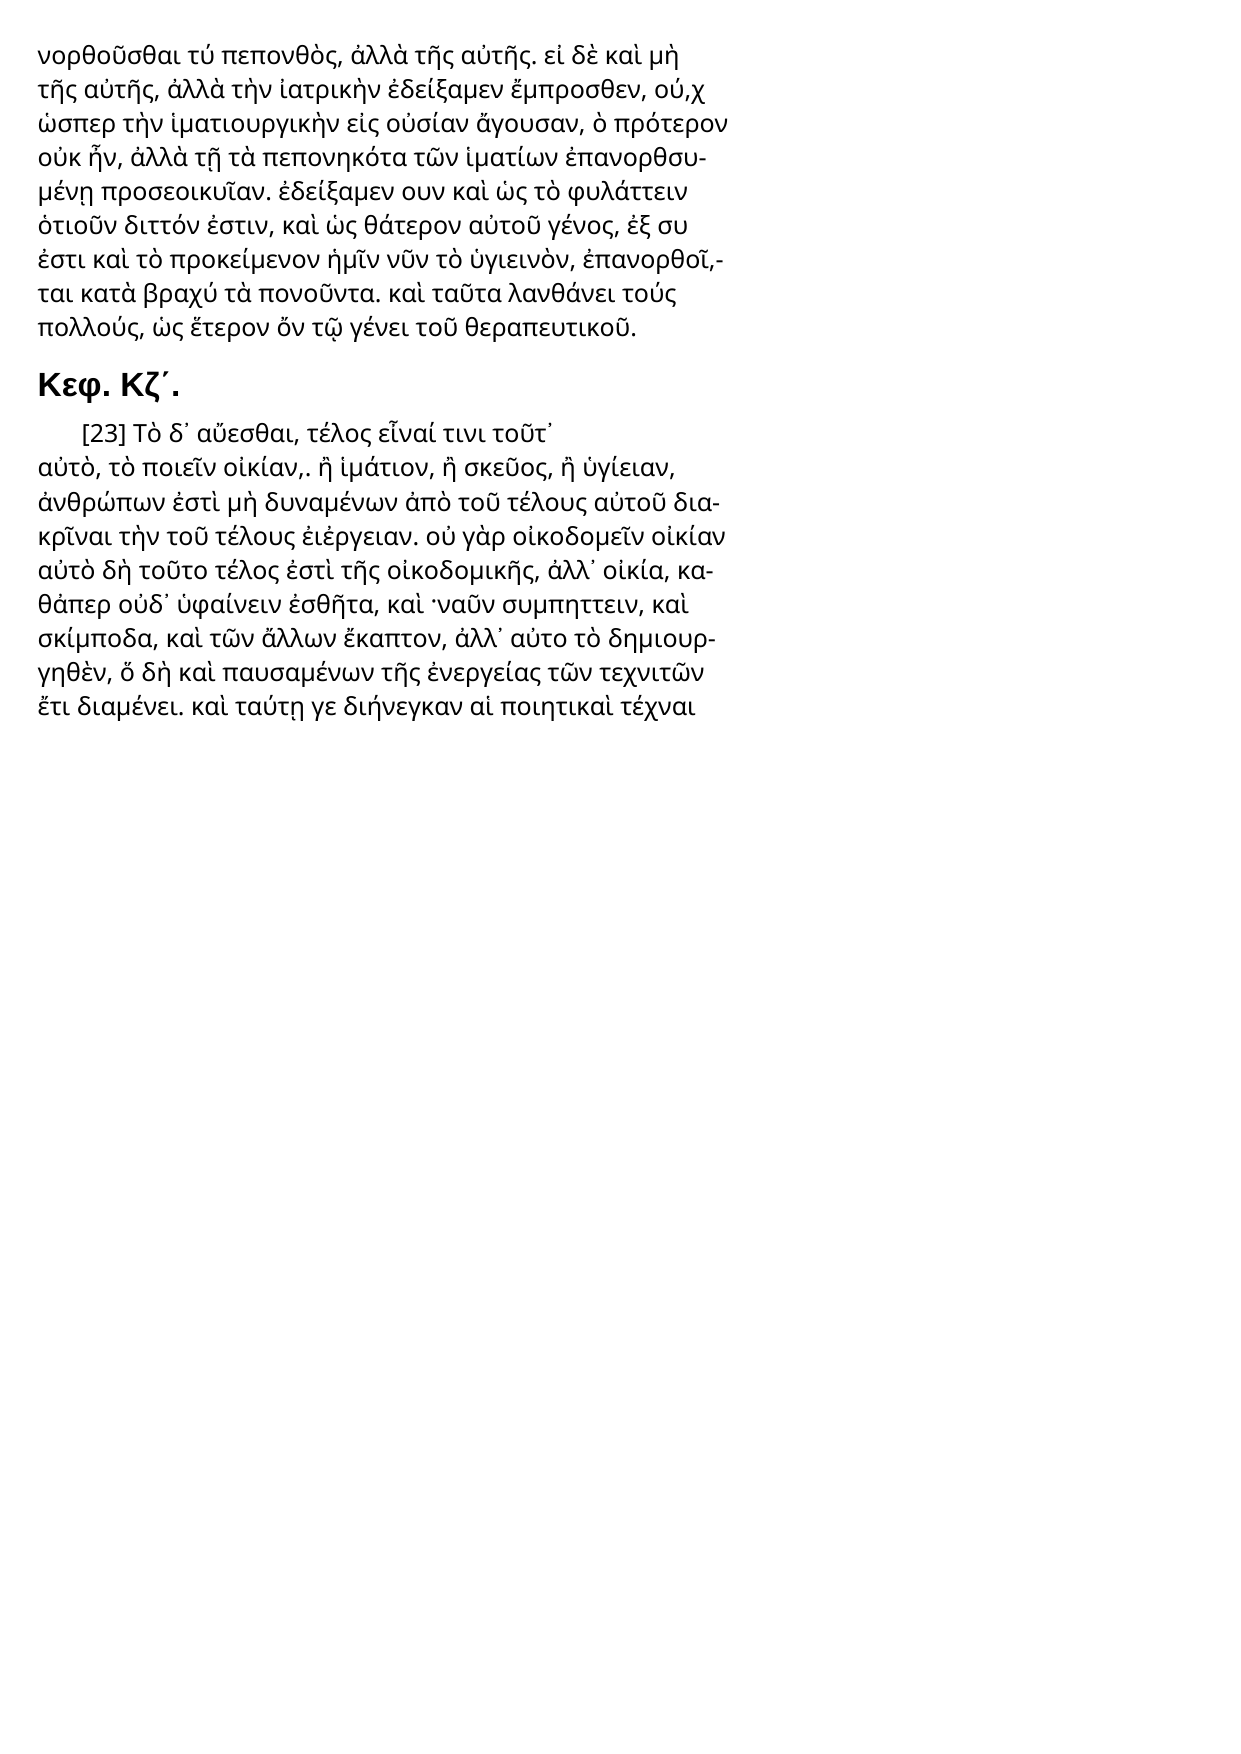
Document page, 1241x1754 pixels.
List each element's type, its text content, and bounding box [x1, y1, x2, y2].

text [23] Τὸ δ᾽ αὔεσθαι, τέλος εἶναί τινι τοῦτ᾽ αὐτὸ, τὸ ποιεῖν οἰκίαν,. ἢ ἱμάτιον, ἢ σκεῦος, ἢ ὑγίειαν, ἀνθρώπων ἐστὶ μὴ δυναμένων ἀπὸ τοῦ τέλους αὐτοῦ δια- κρῖναι τὴν τοῦ τέλους ἐιἐργειαν. οὐ γὰρ οἰκοδομεῖν οἰκίαν αὐτὸ δὴ τοῦτο τέλος ἐστὶ τῆς οἰκοδομικῆς, ἀλλ᾽ οἰκία, κα- θἀπερ οὐδ᾽ ὑφαίνειν ἐσθῆτα, καὶ ·ναῦν συμπηττειν, καὶ σκίμποδα, καὶ τῶν ἄλλων ἔκαπτον, ἀλλ᾽ αὐτο τὸ δημιουρ- γηθὲν, ὅ δὴ καὶ παυσαμένων τῆς ἐνεργείας τῶν τεχνιτῶν ἔτι διαμένει. καὶ ταύτῃ γε διήνεγκαν αἱ ποιητικαὶ τέχναι [37, 416, 1203, 723]
subtitle Κεφ. Κζ΄. [37, 365, 1203, 403]
text νορθοῦσθαι τύ πεπονθὸς, ἀλλὰ τῆς αὐτῆς. εἰ δὲ καὶ μὴ τῆς αὐτῆς, ἀλλὰ τὴν ἰατρικὴν ἐδείξαμεν ἔμπροσθεν, ού,χ ὡσπερ τὴν ἱματιουργικὴν εἰς οὐσίαν ἄγουσαν, ὸ πρότερον οὐκ ἦν, ἀλλὰ τῇ τὰ πεπονηκότα τῶν ἱματίων ἐπανορθσυ- μένῃ προσεοικυῖαν. ἐδείξαμεν ουν καὶ ὡς τὸ φυλάττειν ὁτιοῦν διττόν ἐστιν, καὶ ὡς θάτερον αὐτοῦ γένος, ἐξ συ ἐστι καὶ τὸ προκείμενον ἡμῖν νῦν τὸ ὑγιεινὸν, ἐπανορθοῖ,- ται κατὰ βραχύ τὰ πονοῦντα. καὶ ταῦτα λανθάνει τούς πολλούς, ὡς ἕτερον ὄν τῷ γένει τοῦ θεραπευτικοῦ. [37, 37, 1203, 344]
